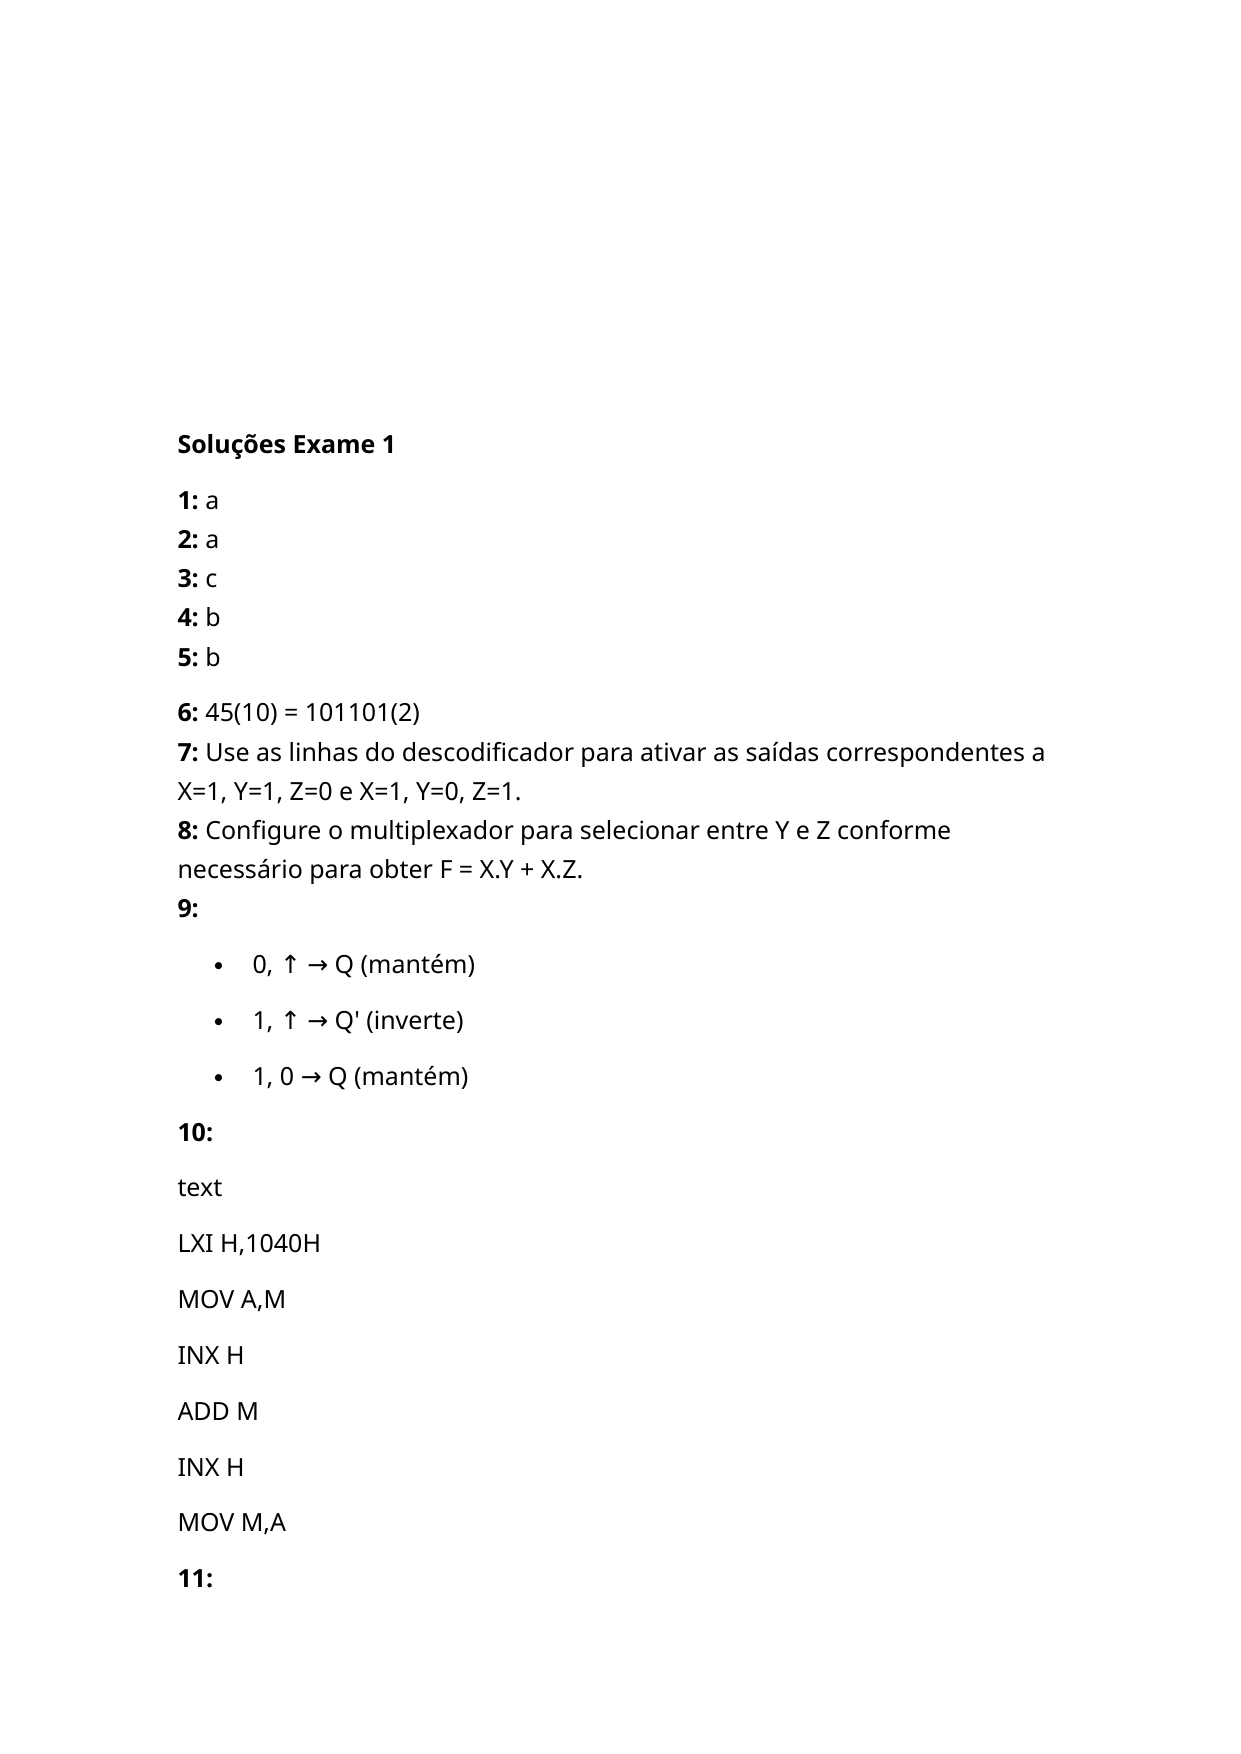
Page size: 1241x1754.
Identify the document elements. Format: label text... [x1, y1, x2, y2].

text text [177, 1170, 1063, 1204]
text ADD M [177, 1393, 1063, 1427]
text 1: a 2: a 3: c 4: b 5: b [177, 483, 1063, 673]
text 11: [177, 1561, 1063, 1595]
list 0, ↑ → Q (mantém) [215, 947, 1063, 981]
text MOV M,A [177, 1505, 1063, 1539]
text INX H [177, 1338, 1063, 1372]
text MOV A,M [177, 1282, 1063, 1316]
text INX H [177, 1449, 1063, 1483]
text 6: 45(10) = 101101(2) 7: Use as linhas do descodificador para ativar as saídas correspondentes a X=1, Y=1, Z=0 e X=1, Y=0, Z=1. 8: Configure o multiplexador para selecionar entre Y e Z conforme necessário para obter F = X.Y + X.Z. 9: [177, 695, 1063, 925]
text LXI H,1040H [177, 1226, 1063, 1260]
text Soluções Exame 1 [177, 427, 1063, 461]
list 1, 0 → Q (mantém) [215, 1058, 1063, 1092]
text 10: [177, 1114, 1063, 1148]
list 1, ↑ → Q' (inverte) [215, 1003, 1063, 1037]
